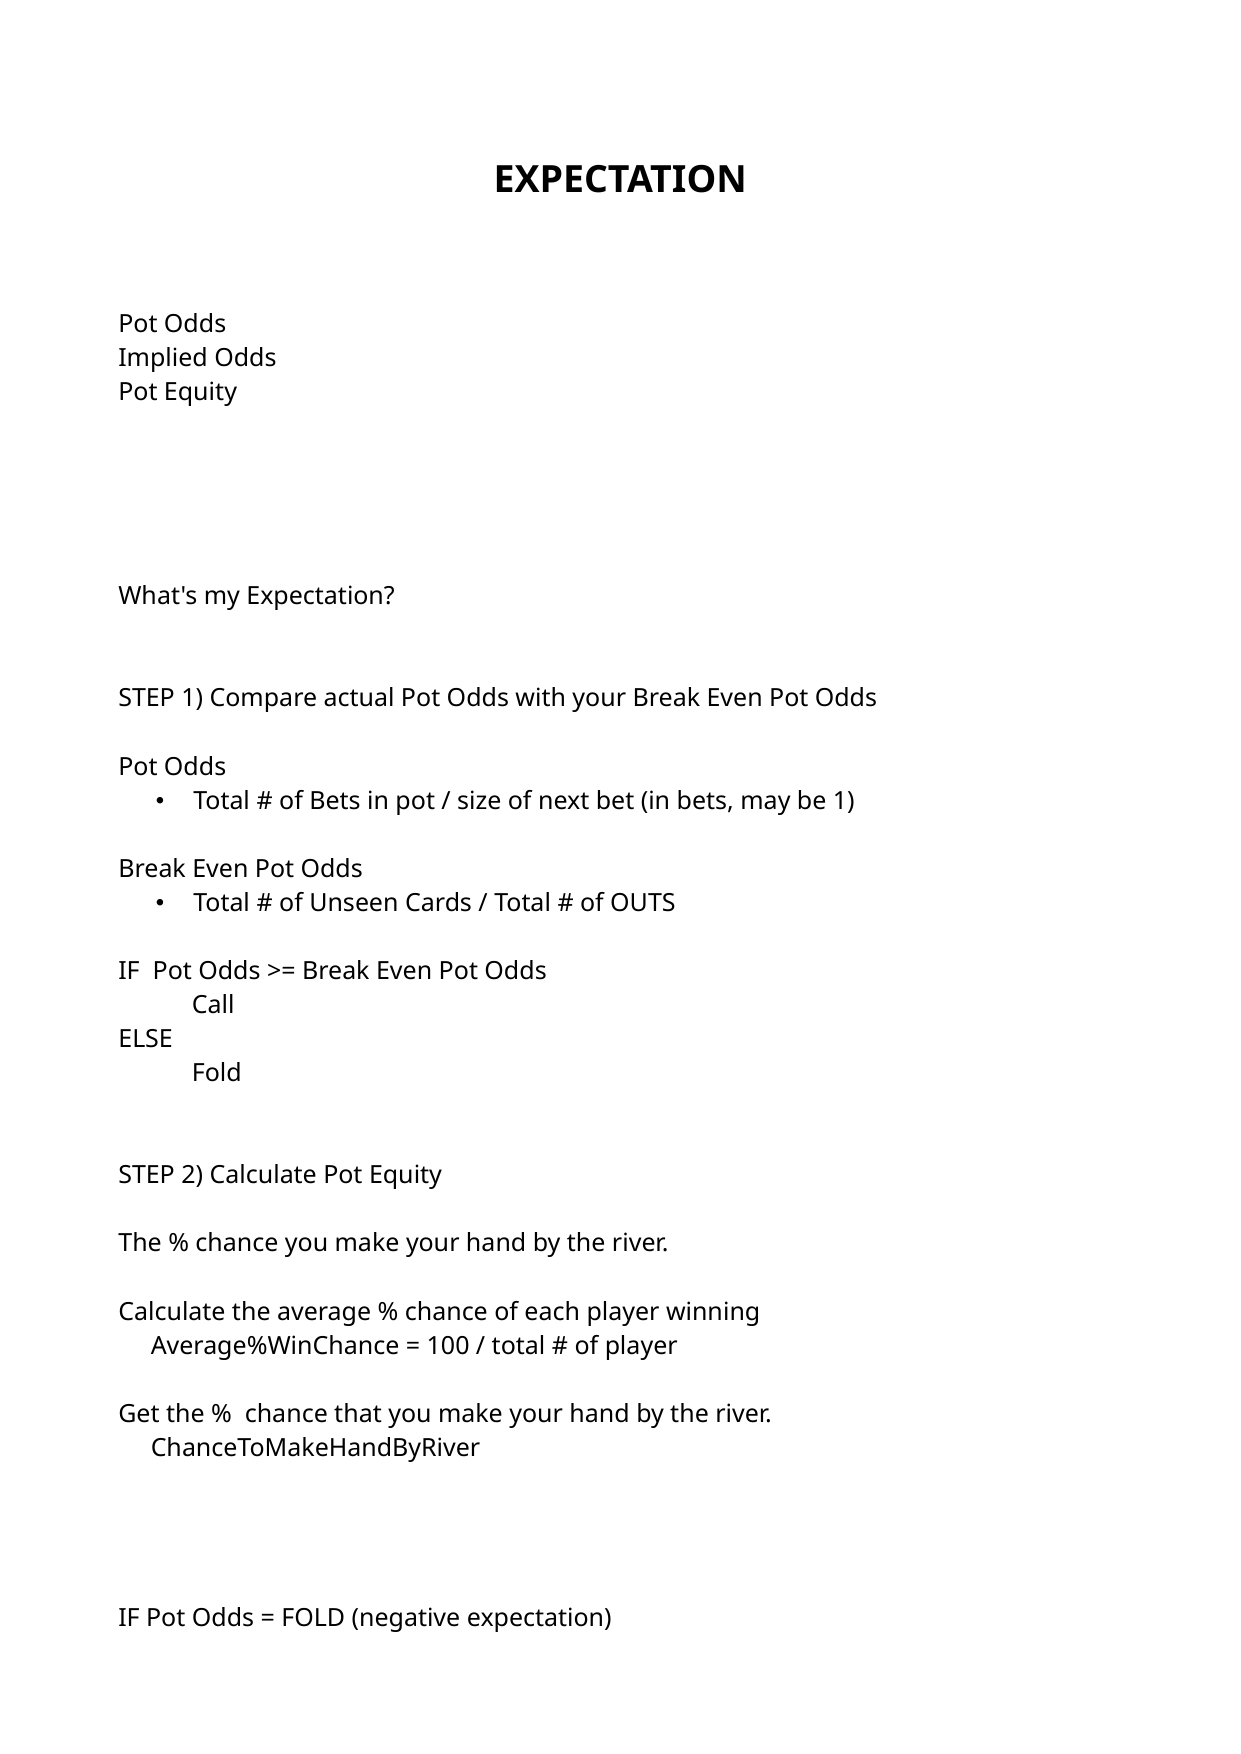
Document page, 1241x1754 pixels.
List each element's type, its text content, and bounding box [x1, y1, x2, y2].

text Break Even Pot Odds [118, 850, 1122, 884]
text Fold [118, 1055, 1122, 1089]
text ChanceToMakeHandByRiver [118, 1429, 1122, 1463]
text Pot Odds [118, 748, 1122, 782]
text Pot Odds [118, 305, 1122, 339]
text STEP 1) Compare actual Pot Odds with your Break Even Pot Odds [118, 680, 1122, 714]
text What's my Expectation? [118, 578, 1122, 612]
text The % chance you make your hand by the river. [118, 1225, 1122, 1259]
text Get the % chance that you make your hand by the river. [118, 1395, 1122, 1429]
list Total # of Bets in pot / size of next bet (in bets, may be 1) [156, 782, 1122, 816]
text IF Pot Odds >= Break Even Pot Odds [118, 953, 1122, 987]
text Calculate the average % chance of each player winning [118, 1293, 1122, 1327]
text Average%WinChance = 100 / total # of player [118, 1327, 1122, 1361]
list Total # of Unseen Cards / Total # of OUTS [156, 884, 1122, 918]
text EXPECTATION [118, 152, 1122, 203]
text Call [118, 987, 1122, 1021]
text ELSE [118, 1021, 1122, 1055]
text IF Pot Odds = FOLD (negative expectation) [118, 1600, 1122, 1634]
text Pot Equity [118, 373, 1122, 408]
text STEP 2) Calculate Pot Equity [118, 1157, 1122, 1191]
text Implied Odds [118, 339, 1122, 373]
